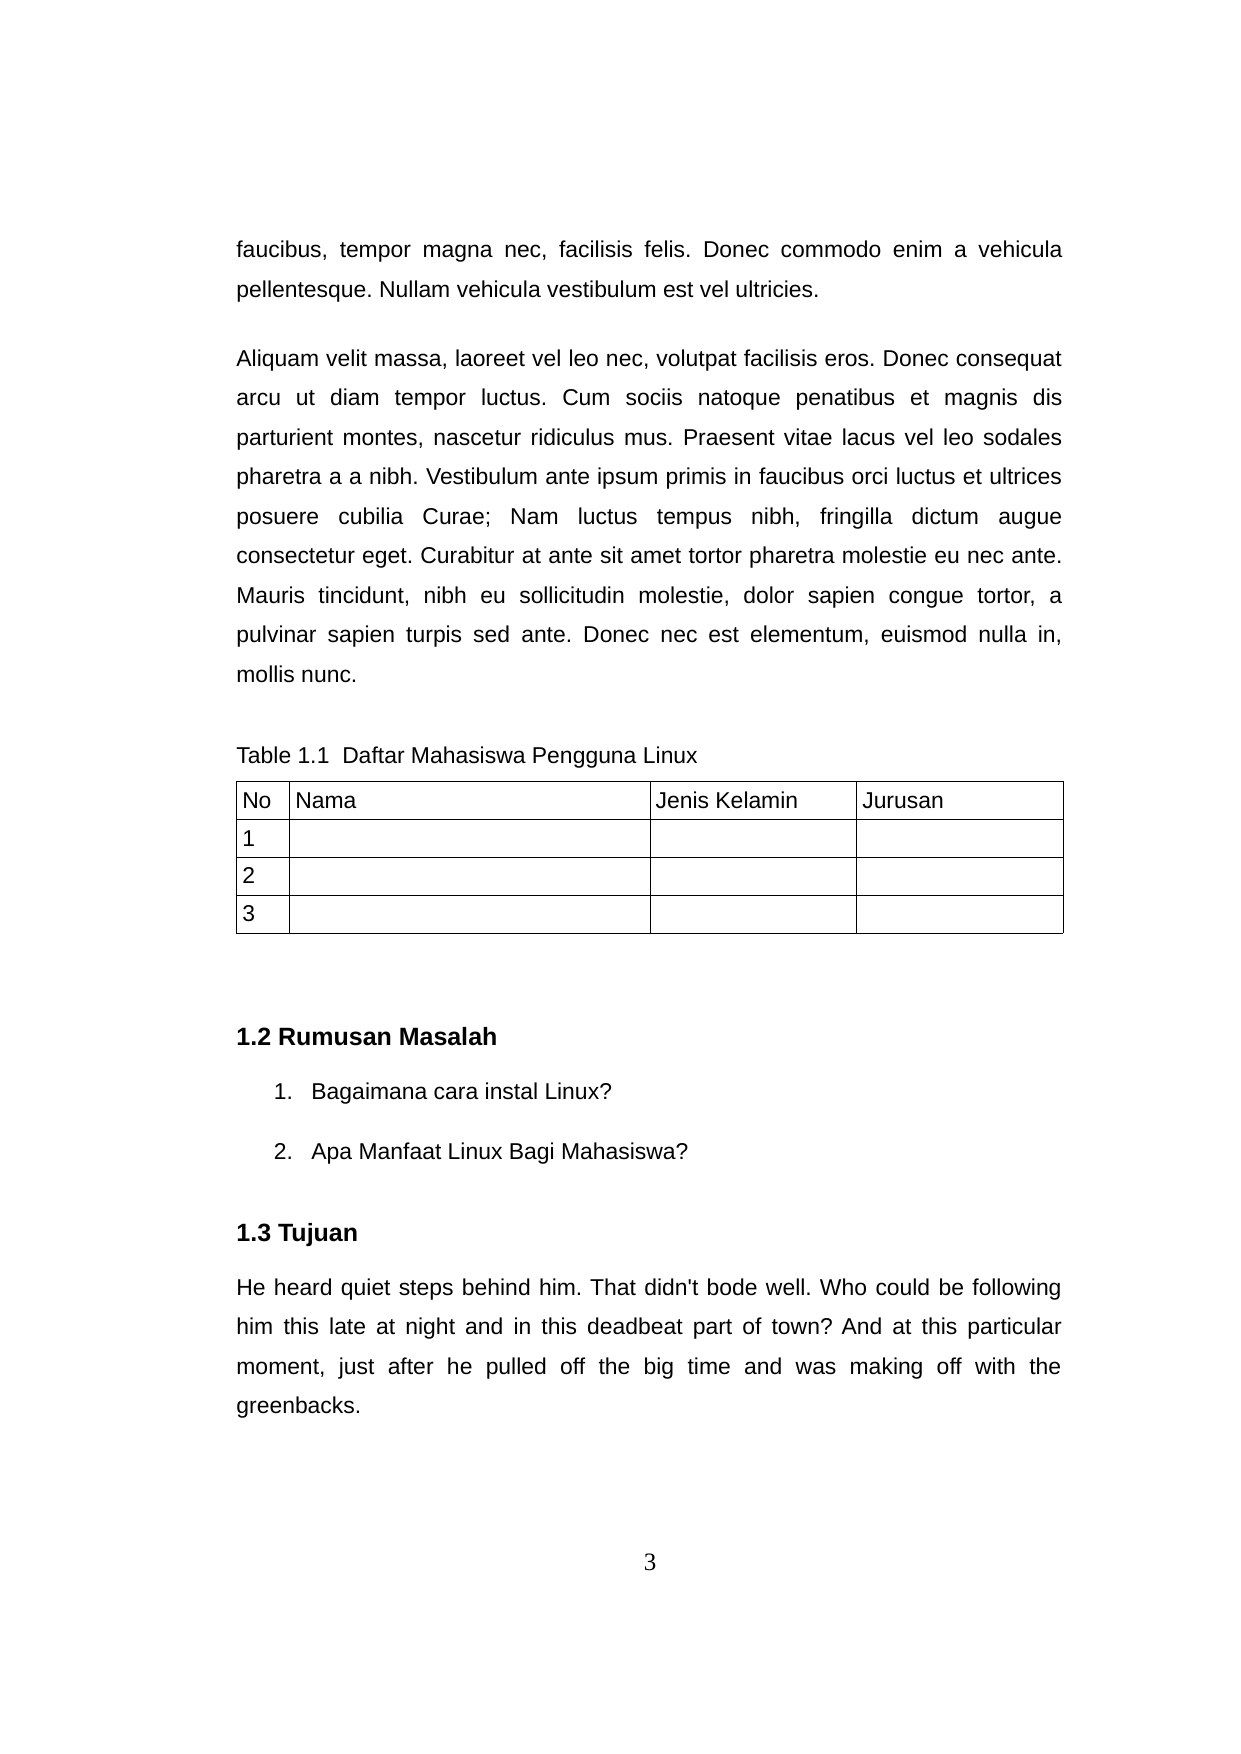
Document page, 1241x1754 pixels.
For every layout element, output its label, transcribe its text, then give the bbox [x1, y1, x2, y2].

text Aliquam velit massa, laoreet vel leo nec, volutpat facilisis eros. Donec consequat arcu ut diam tempor luctus. Cum sociis natoque penatibus et magnis dis parturient montes, nascetur ridiculus mus. Praesent vitae lacus vel leo sodales pharetra a a nibh. Vestibulum ante ipsum primis in faucibus orci luctus et ultrices posuere cubilia Curae; Nam luctus tempus nibh, fringilla dictum augue consectetur eget. Curabitur at ante sit amet tortor pharetra molestie eu nec ante. Mauris tincidunt, nibh eu sollicitudin molestie, dolor sapien congue tortor, a pulvinar sapien turpis sed ante. Donec nec est elementum, euismod nulla in, mollis nunc. [236, 345, 1063, 687]
subtitle 1.2 Rumusan Masalah [236, 1022, 1063, 1051]
table_cell 2 [237, 858, 289, 894]
table_cell 1 [237, 820, 289, 857]
table_cell 3 [237, 896, 289, 932]
table_cell [651, 858, 856, 894]
table_cell [290, 858, 650, 894]
text He heard quiet steps behind him. That didn't bode well. Who could be following him this late at night and in this deadbeat part of town? And at this particular moment, just after he pulled off the big time and was making off with the greenbacks. [236, 1274, 1063, 1419]
list Bagaimana cara instal Linux? [274, 1078, 1063, 1104]
table_header Jenis Kelamin [651, 782, 856, 819]
table_cell [651, 820, 856, 857]
table_header Jurusan [857, 782, 1063, 819]
table_cell [857, 820, 1063, 857]
list Apa Manfaat Linux Bagi Mahasiswa? [274, 1138, 1063, 1164]
subtitle 1.3 Tujuan [236, 1218, 1063, 1247]
table_cell [857, 858, 1063, 894]
text Table 1.1 Daftar Mahasiswa Pengguna Linux [236, 742, 1063, 768]
table_cell [651, 896, 856, 932]
text faucibus, tempor magna nec, facilisis felis. Donec commodo enim a vehicula pellentesque. Nullam vehicula vestibulum est vel ultricies. [236, 236, 1063, 302]
table_cell [290, 896, 650, 932]
table_cell [857, 896, 1063, 932]
table_header No [237, 782, 289, 819]
table_cell [290, 820, 650, 857]
table_header Nama [290, 782, 650, 819]
